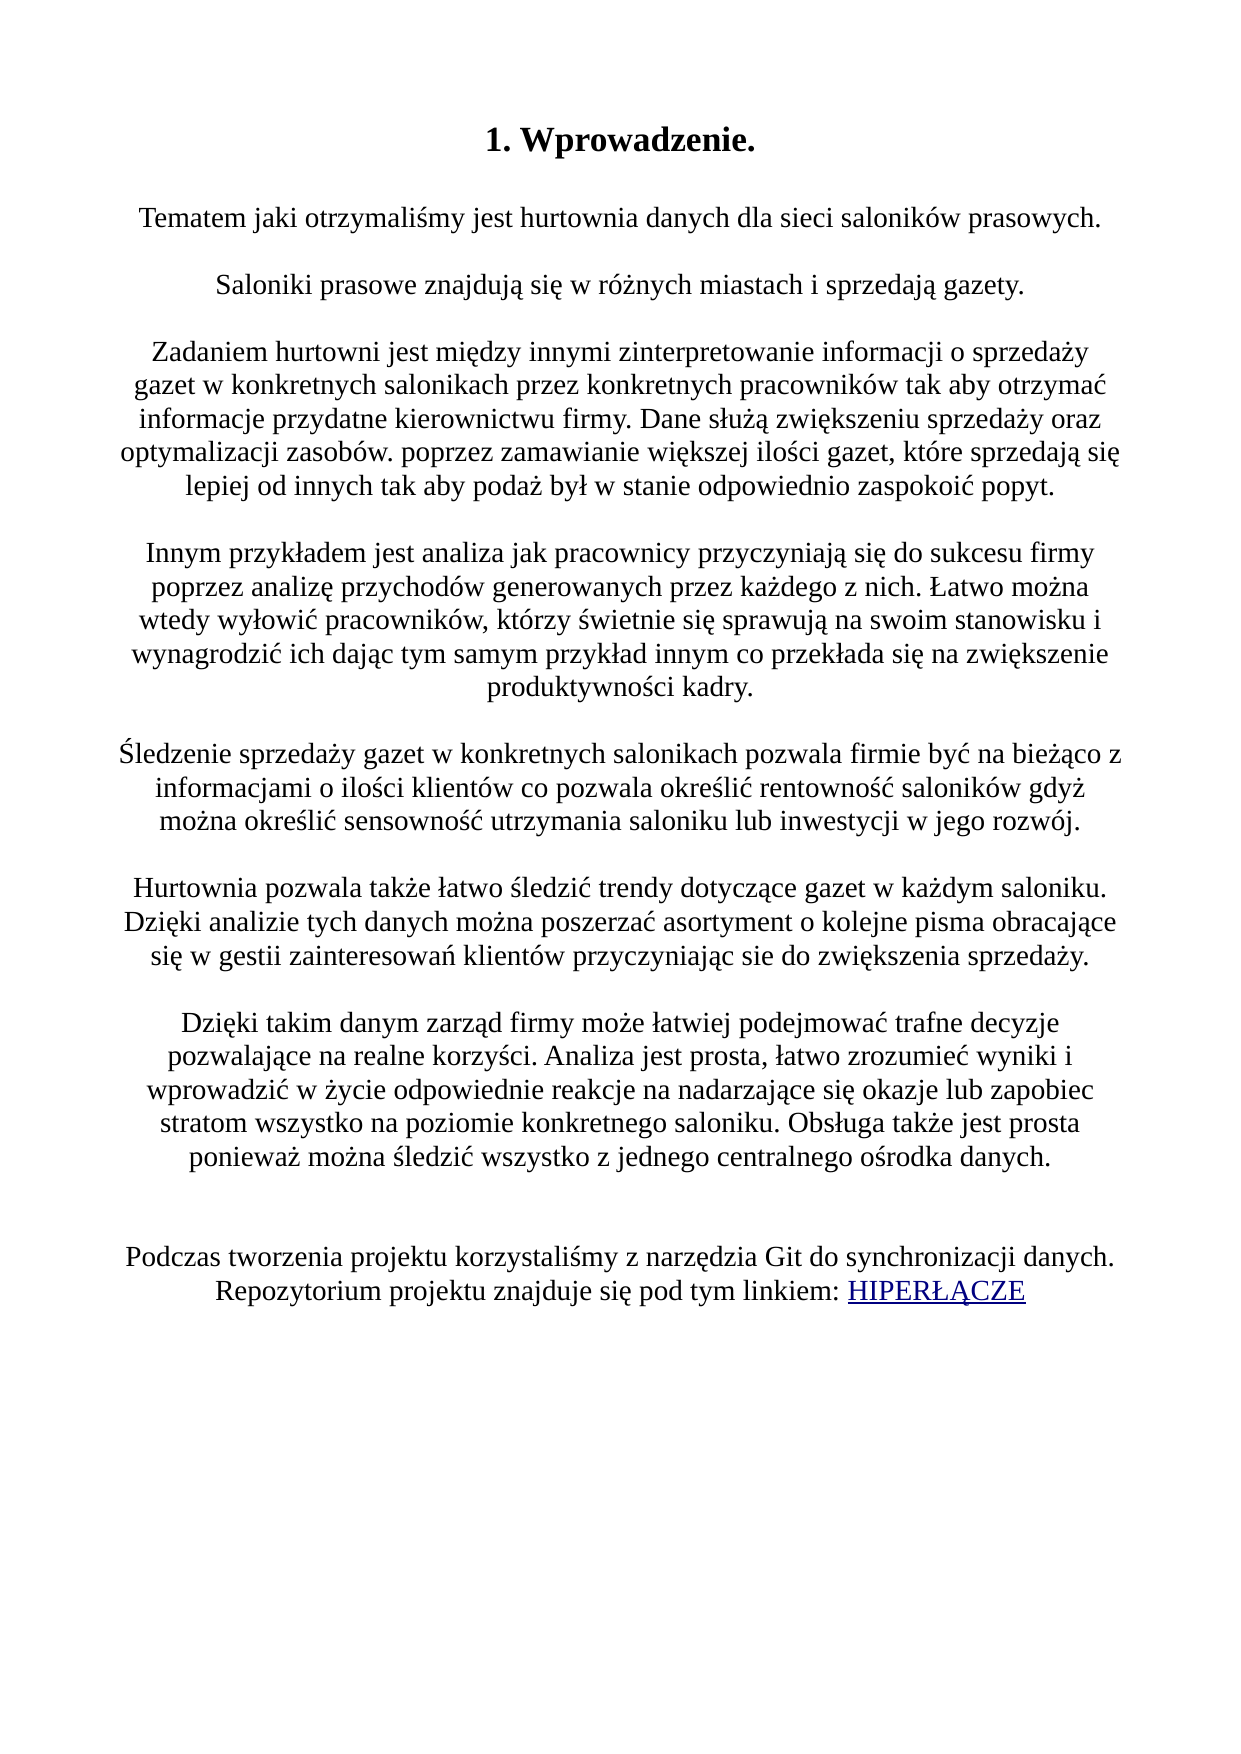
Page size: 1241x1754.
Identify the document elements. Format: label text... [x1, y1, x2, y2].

text Tematem jaki otrzymaliśmy jest hurtownia danych dla sieci saloników prasowych. [118, 200, 1122, 233]
text produktywności kadry. [118, 669, 1122, 703]
text 1. Wprowadzenie. [118, 118, 1122, 159]
text Śledzenie sprzedaży gazet w konkretnych salonikach pozwala firmie być na bieżąco z informacjami o ilości klientów co pozwala określić rentowność saloników gdyż można określić sensowność utrzymania saloniku lub inwestycji w jego rozwój. [118, 736, 1122, 837]
text Innym przykładem jest analiza jak pracownicy przyczyniają się do sukcesu firmy poprzez analizę przychodów generowanych przez każdego z nich. Łatwo można wtedy wyłowić pracowników, którzy świetnie się sprawują na swoim stanowisku i wynagrodzić ich dając tym samym przykład innym co przekłada się na zwiększenie [118, 535, 1122, 669]
text Hurtownia pozwala także łatwo śledzić trendy dotyczące gazet w każdym saloniku. Dzięki analizie tych danych można poszerzać asortyment o kolejne pisma obracające się w gestii zainteresowań klientów przyczyniając sie do zwiększenia sprzedaży. [118, 871, 1122, 971]
text Podczas tworzenia projektu korzystaliśmy z narzędzia Git do synchronizacji danych. [118, 1239, 1122, 1273]
text Dzięki takim danym zarząd firmy może łatwiej podejmować trafne decyzje pozwalające na realne korzyści. Analiza jest prosta, łatwo zrozumieć wyniki i wprowadzić w życie odpowiednie reakcje na nadarzające się okazje lub zapobiec stratom wszystko na poziomie konkretnego saloniku. Obsługa także jest prosta ponieważ można śledzić wszystko z jednego centralnego ośrodka danych. [118, 1005, 1122, 1172]
text Saloniki prasowe znajdują się w różnych miastach i sprzedają gazety. [118, 267, 1122, 300]
text Repozytorium projektu znajduje się pod tym linkiem: HIPERŁĄCZE [118, 1273, 1122, 1307]
text Zadaniem hurtowni jest między innymi zinterpretowanie informacji o sprzedaży gazet w konkretnych salonikach przez konkretnych pracowników tak aby otrzymać informacje przydatne kierownictwu firmy. Dane służą zwiększeniu sprzedaży oraz optymalizacji zasobów. poprzez zamawianie większej ilości gazet, które sprzedają się lepiej od innych tak aby podaż był w stanie odpowiednio zaspokoić popyt. [118, 334, 1122, 502]
